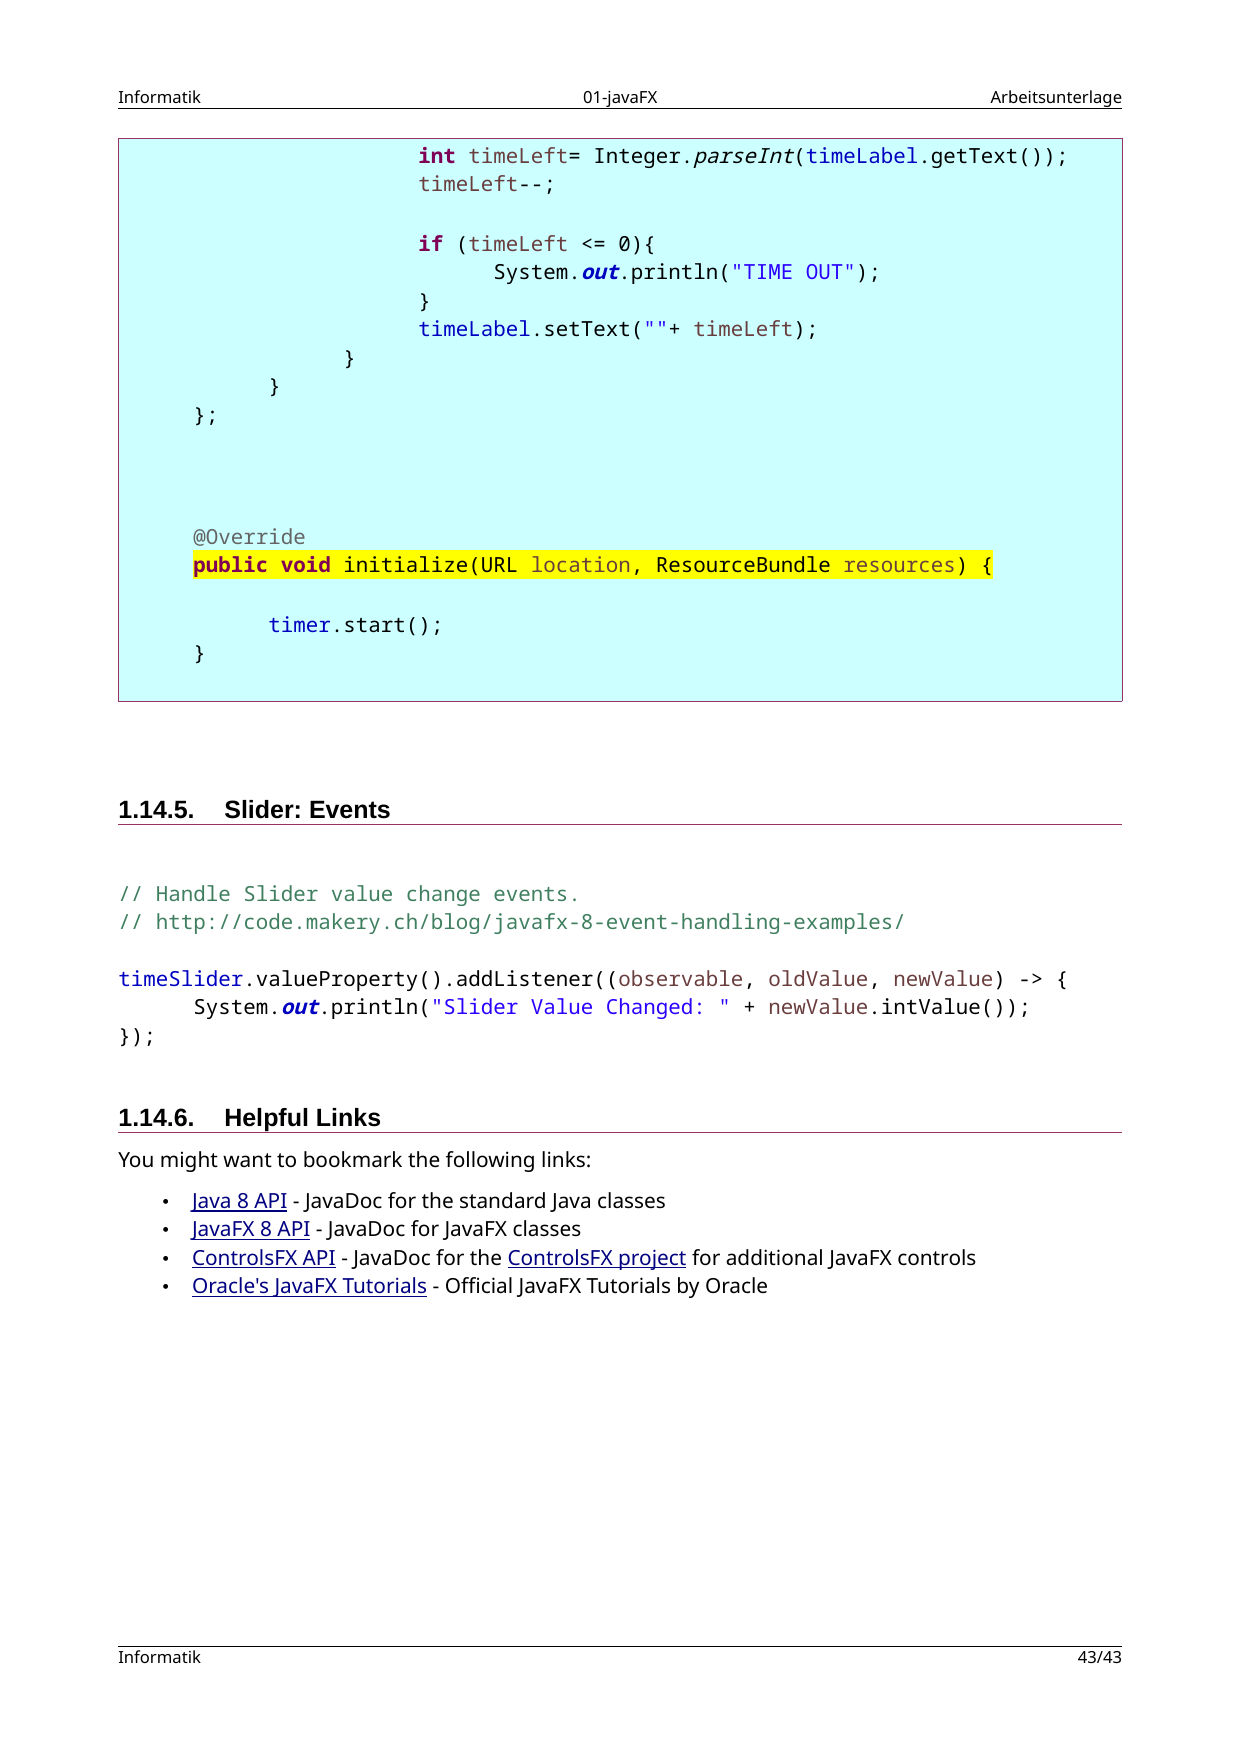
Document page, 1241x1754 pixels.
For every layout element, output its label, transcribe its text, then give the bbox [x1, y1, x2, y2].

text timeLabel.setText(""+ timeLeft); [119, 311, 1122, 340]
text timeSlider.valueProperty().addListener((observable, oldValue, newValue) -> { [118, 964, 1122, 992]
text } [119, 340, 1122, 368]
text public void initialize(URL location, ResourceBundle resources) { [119, 547, 1122, 576]
subtitle Slider: Events [118, 796, 1122, 824]
text System.out.println("Slider Value Changed: " + newValue.intValue()); [118, 992, 1122, 1021]
text if (timeLeft <= 0){ [119, 226, 1122, 254]
text timeLeft--; [119, 166, 1122, 195]
list Oracle's JavaFX Tutorials - Official JavaFX Tutorials by Oracle [162, 1271, 1122, 1300]
text @Override [119, 519, 1122, 547]
text // http://code.makery.ch/blog/javafx-8-event-handling-examples/ [118, 907, 1122, 936]
text // Handle Slider value change events. [118, 879, 1122, 907]
text timer.start(); [119, 607, 1122, 635]
text } [119, 368, 1122, 397]
text You might want to bookmark the following links: [118, 1145, 1122, 1173]
list ControlsFX API - JavaDoc for the ControlsFX project for additional JavaFX controls [162, 1243, 1122, 1271]
list Java 8 API - JavaDoc for the standard Java classes [162, 1186, 1122, 1214]
subtitle Helpful Links [118, 1103, 1122, 1132]
text }; [119, 397, 1122, 425]
list JavaFX 8 API - JavaDoc for JavaFX classes [162, 1214, 1122, 1243]
text } [119, 283, 1122, 311]
text } [119, 635, 1122, 664]
text System.out.println("TIME OUT"); [119, 254, 1122, 283]
text int timeLeft= Integer.parseInt(timeLabel.getText()); [119, 139, 1122, 166]
text }); [118, 1021, 1122, 1049]
